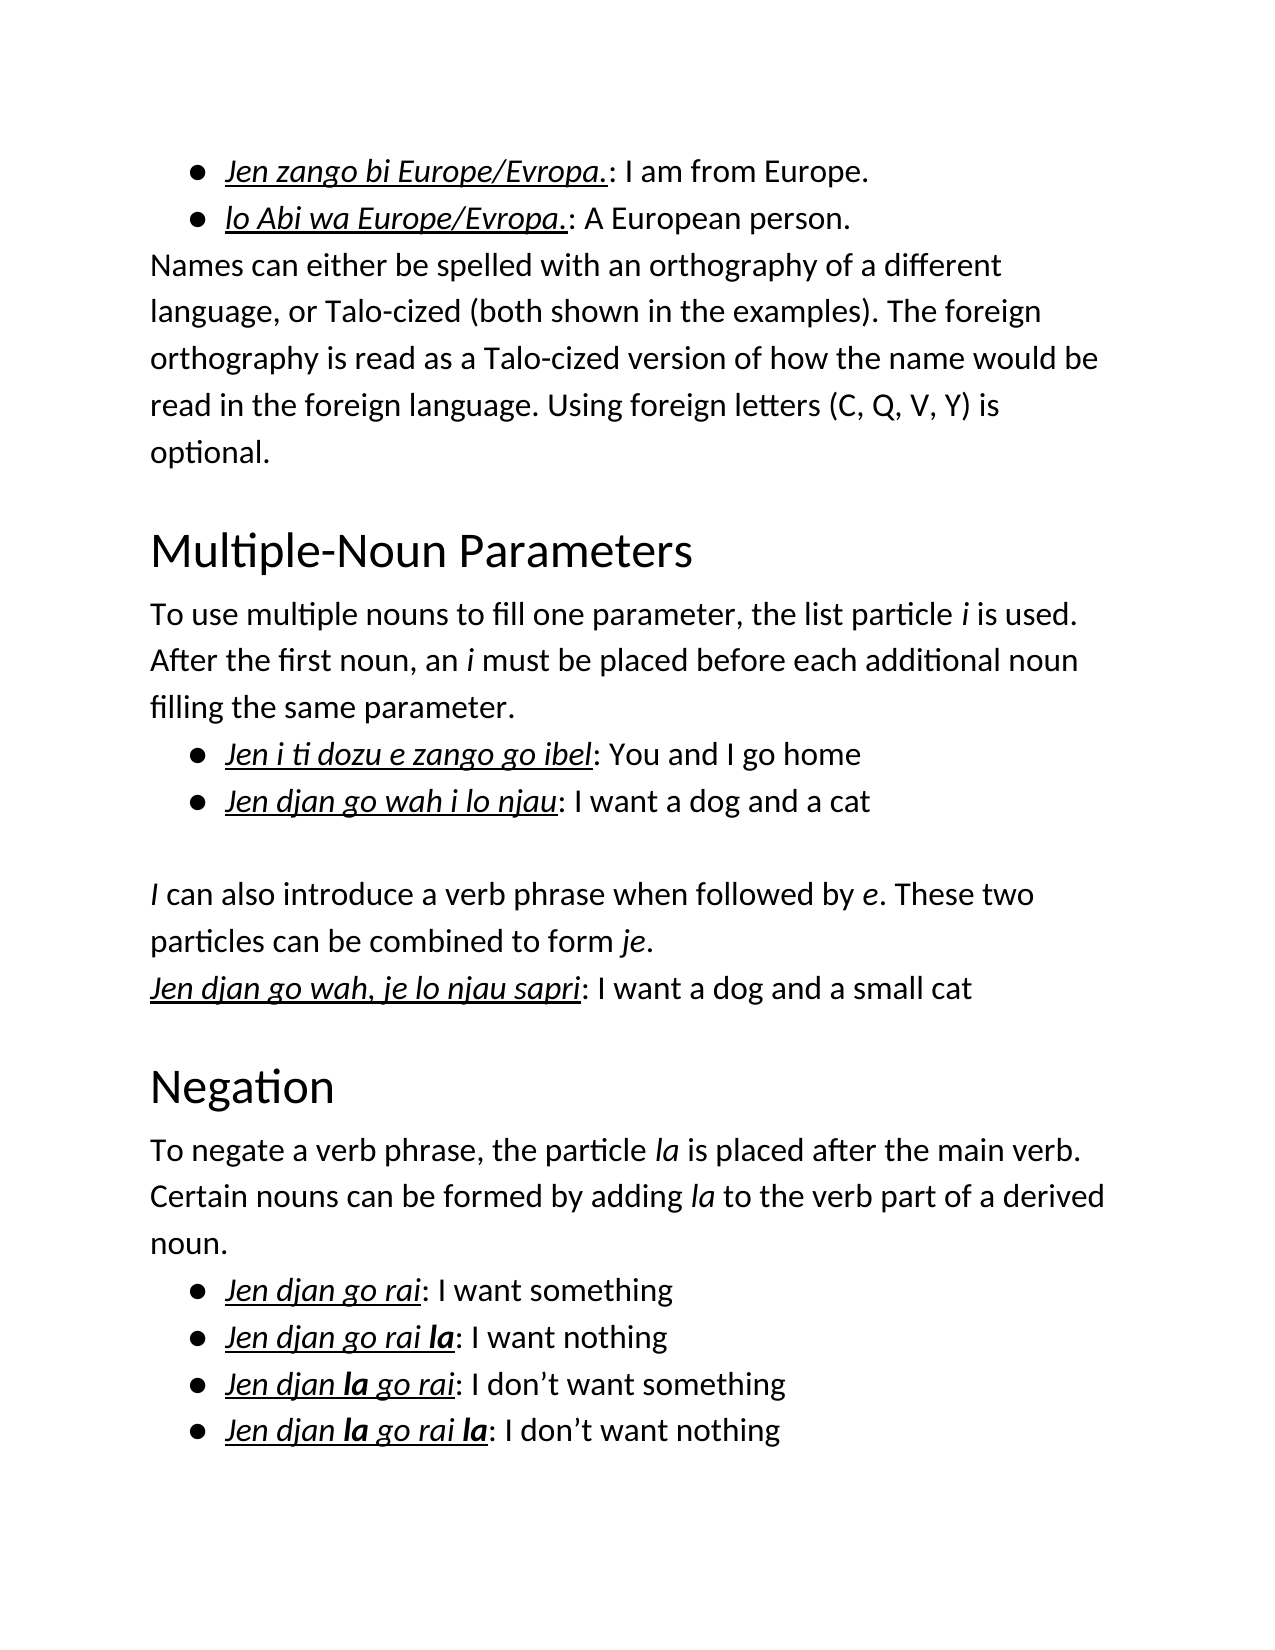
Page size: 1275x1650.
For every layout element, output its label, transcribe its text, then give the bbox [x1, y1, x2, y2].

list Jen djan la go rai la: I don’t want nothing [187, 1409, 1125, 1450]
text To negate a verb phrase, the particle la is placed after the main verb. Certain nouns can be formed by adding la to the verb part of a derived noun. [150, 1129, 1125, 1263]
list Jen djan go wah i lo njau: I want a dog and a cat [187, 780, 1125, 820]
list Jen i ti dozu e zango go ibel: You and I go home [187, 733, 1125, 774]
text To use multiple nouns to fill one parameter, the list particle i is used. After the first noun, an i must be placed before each additional noun filling the same parameter. [150, 593, 1125, 727]
text Jen djan go wah, je lo njau sapri: I want a dog and a small cat [150, 967, 1125, 1007]
list Jen djan go rai la: I want nothing [187, 1316, 1125, 1357]
list lo Abi wa Europe/Evropa.: A European person. [187, 197, 1125, 237]
list Jen djan go rai: I want something [187, 1269, 1125, 1310]
subtitle Negation [150, 1055, 1125, 1116]
list Jen zango bi Europe/Evropa.: I am from Europe. [187, 150, 1125, 191]
list Jen djan la go rai: I don’t want something [187, 1363, 1125, 1403]
subtitle Multiple-Noun Parameters [150, 519, 1125, 580]
text I can also introduce a verb phrase when followed by e. These two particles can be combined to form je. [150, 873, 1125, 961]
text Names can either be spelled with an orthography of a different language, or Talo-cized (both shown in the examples). The foreign orthography is read as a Talo-cized version of how the name would be read in the foreign language. Using foreign letters (C, Q, V, Y) is optional. [150, 243, 1125, 471]
